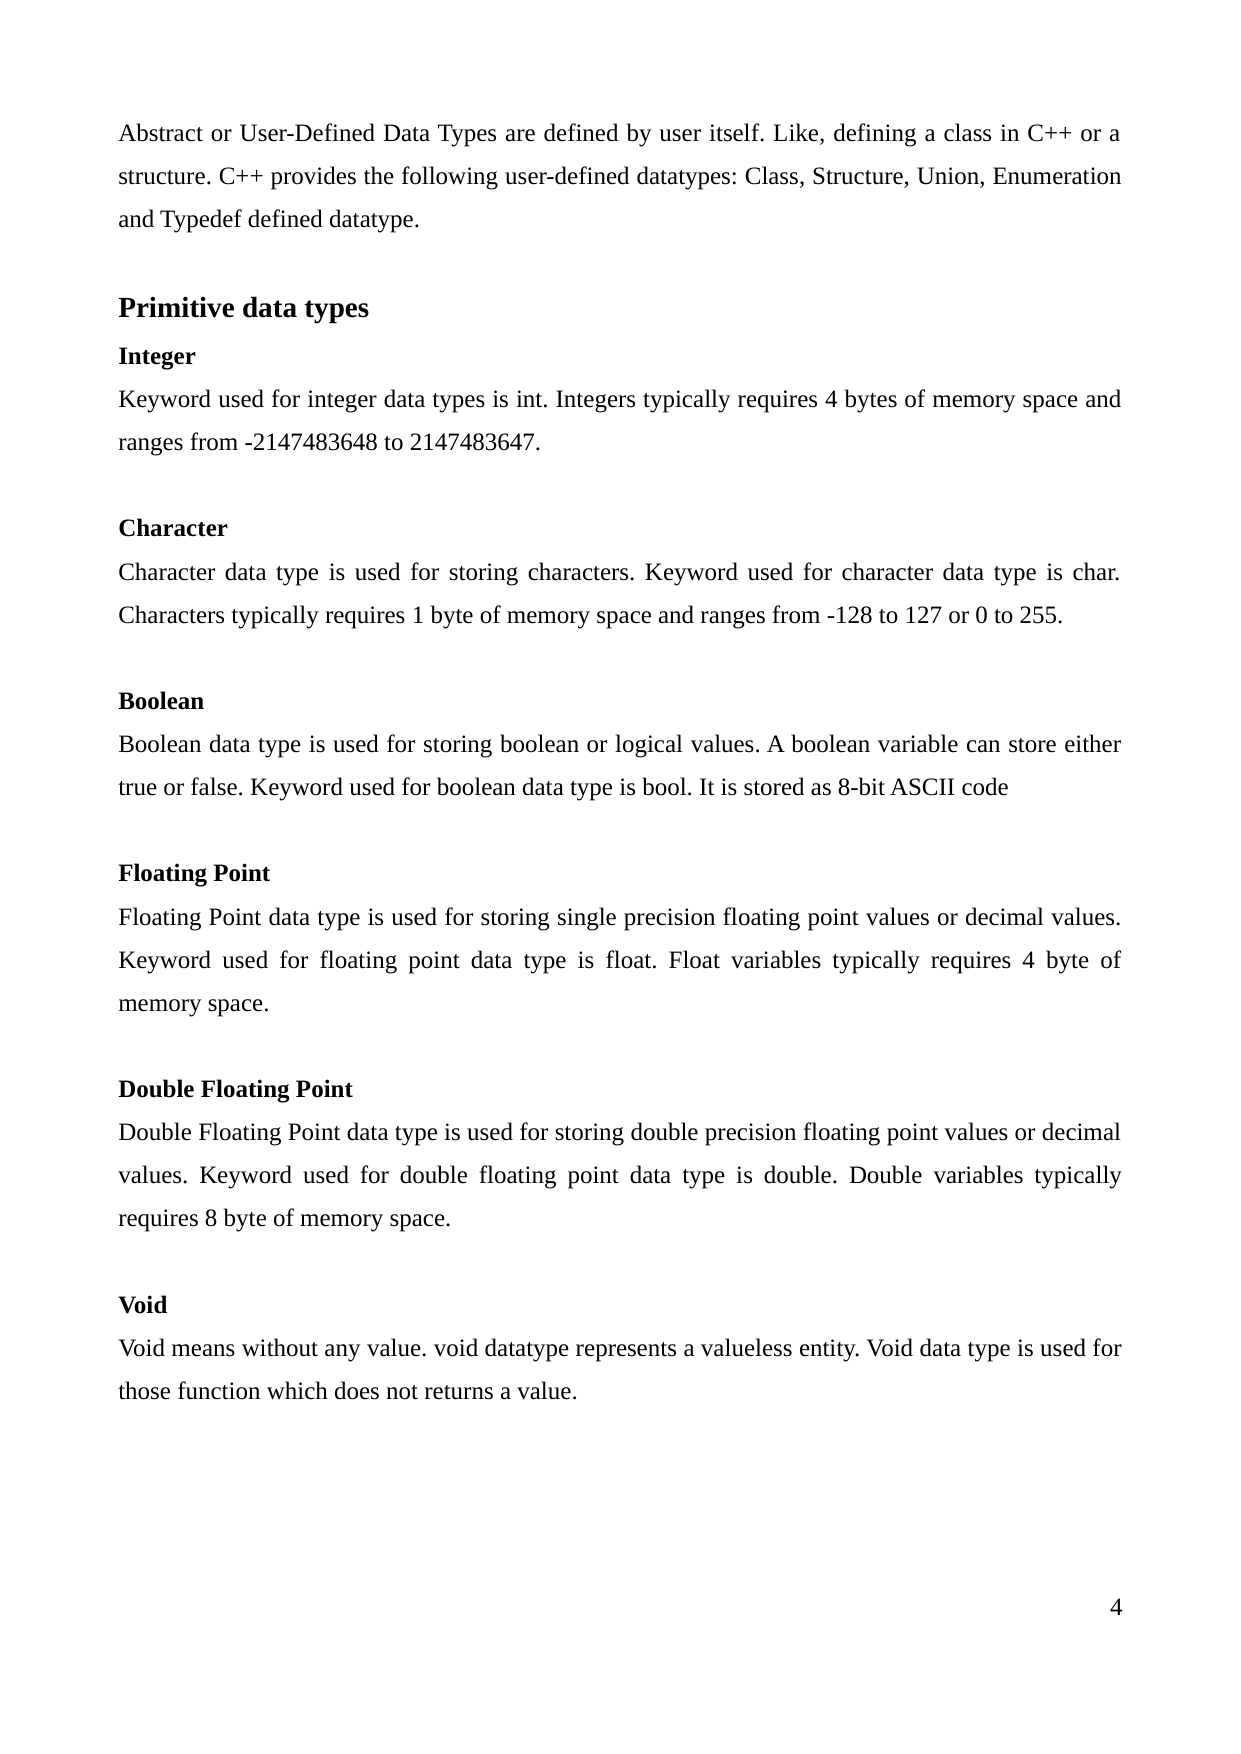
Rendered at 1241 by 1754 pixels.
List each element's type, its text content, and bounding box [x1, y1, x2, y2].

text Keyword used for integer data types is int. Integers typically requires 4 bytes of memory space and ranges from -2147483648 to 2147483647. [118, 384, 1122, 456]
subtitle Void [118, 1290, 1122, 1318]
text Character data type is used for storing characters. Keyword used for character data type is char. Characters typically requires 1 byte of memory space and ranges from -128 to 127 or 0 to 255. [118, 557, 1122, 628]
subtitle Boolean [118, 686, 1122, 715]
subtitle Character [118, 513, 1122, 542]
subtitle Integer [118, 341, 1122, 370]
subtitle Floating Point [118, 858, 1122, 887]
text Double Floating Point data type is used for storing double precision floating point values or decimal values. Keyword used for double floating point data type is double. Double variables typically requires 8 byte of memory space. [118, 1117, 1122, 1232]
text Void means without any value. void datatype represents a valueless entity. Void data type is used for those function which does not returns a value. [118, 1333, 1122, 1405]
text Floating Point data type is used for storing single precision floating point values or decimal values. Keyword used for floating point data type is float. Float variables typically requires 4 byte of memory space. [118, 902, 1122, 1017]
subtitle Primitive data types [118, 291, 1122, 324]
text Abstract or User-Defined Data Types are defined by user itself. Like, defining a class in C++ or a structure. C++ provides the following user-defined datatypes: Class, Structure, Union, Enumeration and Typedef defined datatype. [118, 118, 1122, 233]
text Boolean data type is used for storing boolean or logical values. A boolean variable can store either true or false. Keyword used for boolean data type is bool. It is stored as 8-bit ASCII code [118, 729, 1122, 801]
subtitle Double Floating Point [118, 1074, 1122, 1103]
